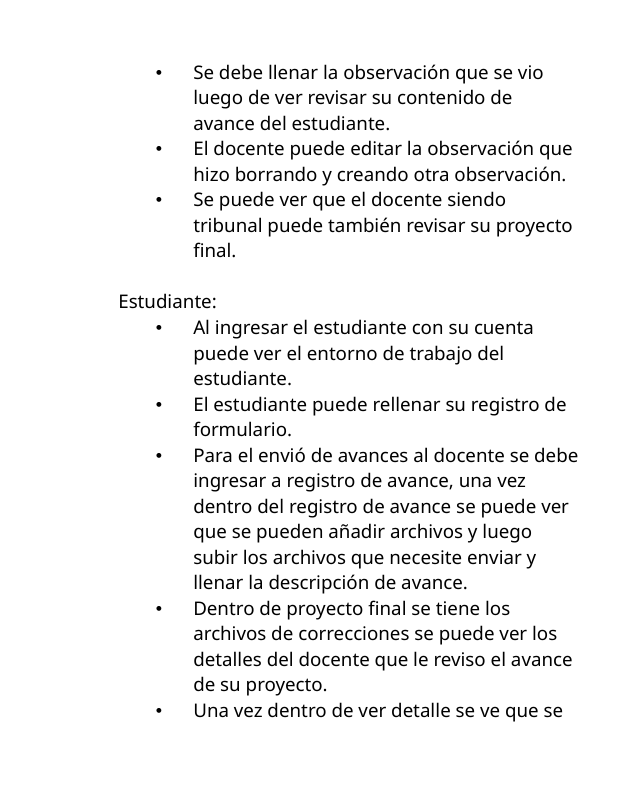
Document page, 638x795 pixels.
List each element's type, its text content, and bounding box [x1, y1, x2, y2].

list Al ingresar el estudiante con su cuenta puede ver el entorno de trabajo del estudiante. [156, 314, 579, 391]
list Dentro de proyecto final se tiene los archivos de correcciones se puede ver los detalles del docente que le reviso el avance de su proyecto. [156, 595, 579, 697]
list El estudiante puede rellenar su registro de formulario. [156, 391, 579, 442]
list Se debe llenar la observación que se vio luego de ver revisar su contenido de avance del estudiante. [156, 59, 579, 136]
list Una vez dentro de ver detalle se ve que se [156, 697, 579, 723]
list Para el envió de avances al docente se debe ingresar a registro de avance, una vez dentro del registro de avance se puede ver que se pueden añadir archivos y luego subir los archivos que necesite enviar y llenar la descripción de avance. [156, 442, 579, 595]
text Estudiante: [118, 289, 579, 314]
list El docente puede editar la observación que hizo borrando y creando otra observación. [156, 136, 579, 187]
list Se puede ver que el docente siendo tribunal puede también revisar su proyecto final. [156, 187, 579, 263]
